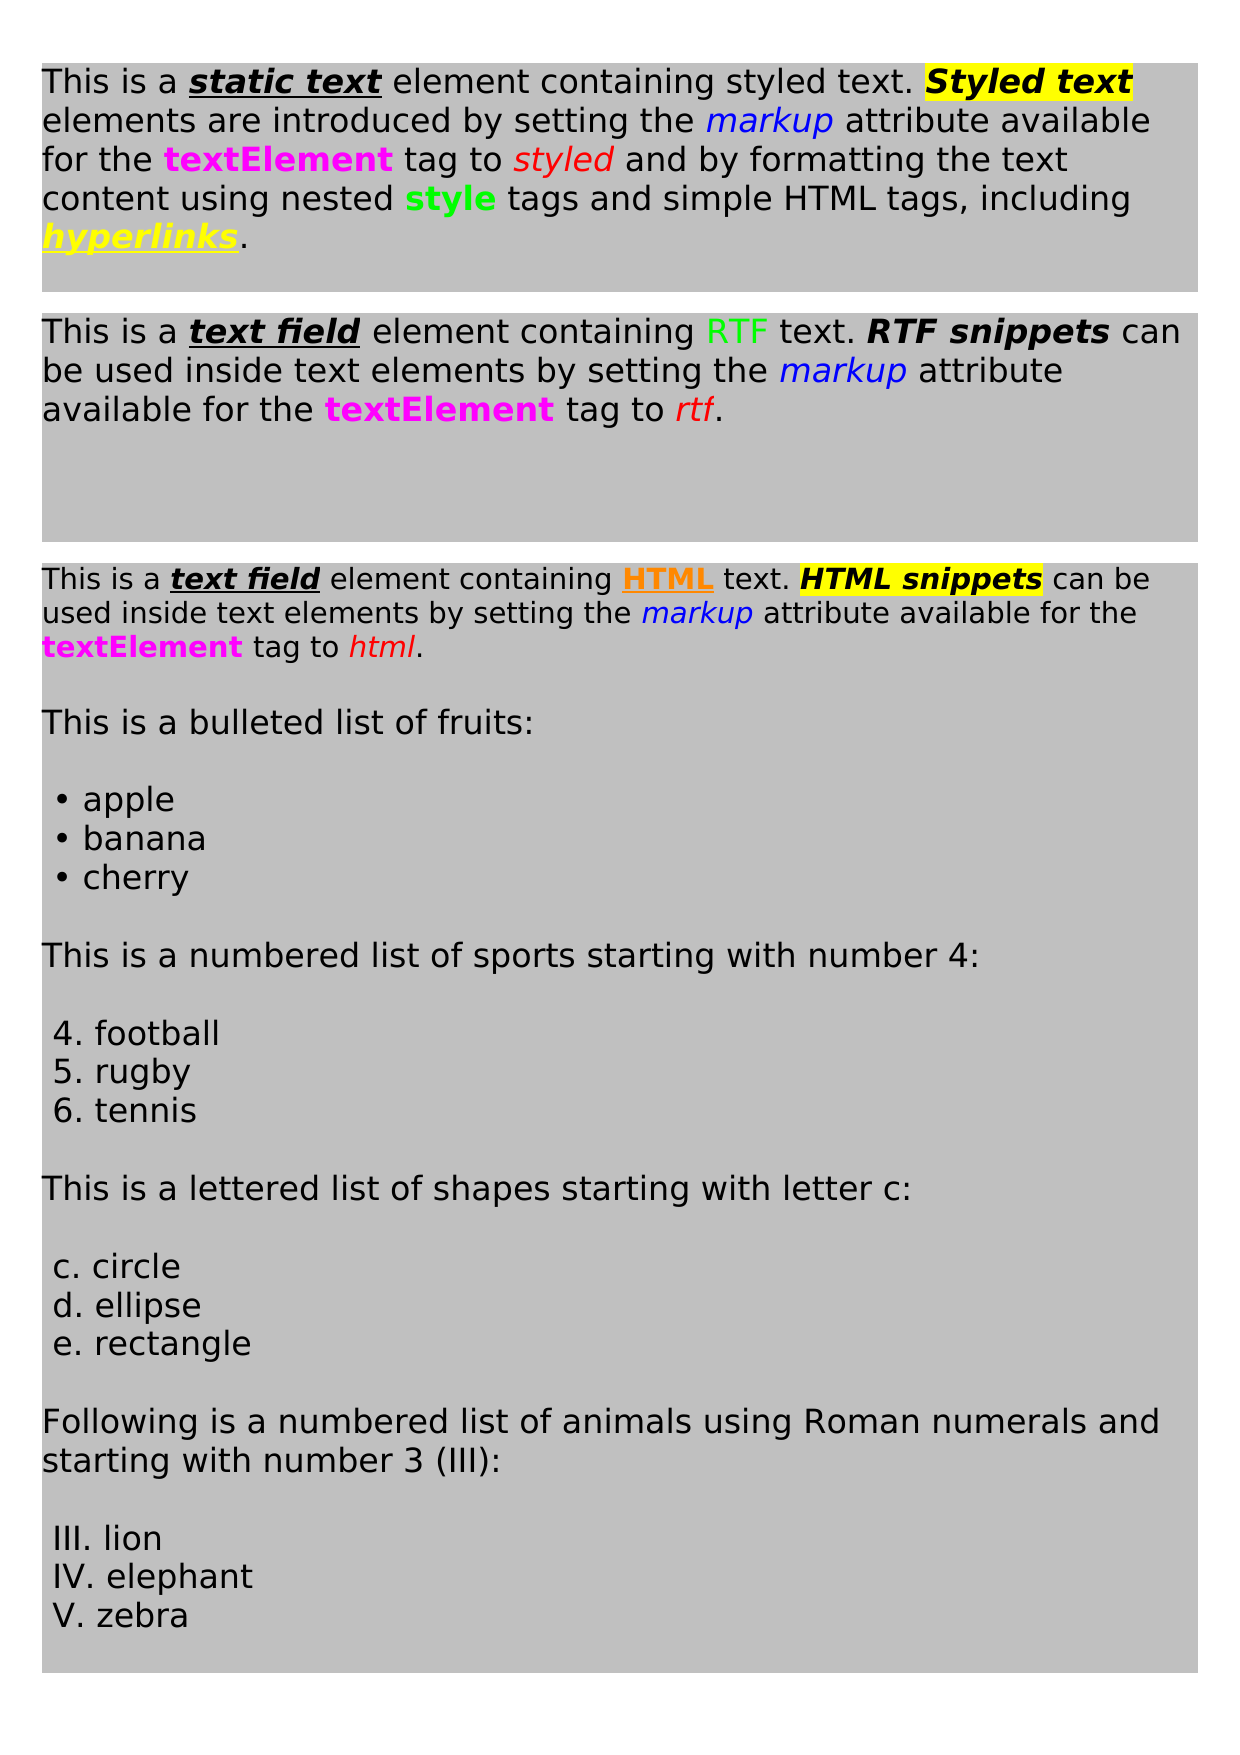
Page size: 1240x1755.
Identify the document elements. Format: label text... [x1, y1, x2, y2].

table_cell [1198, 563, 1239, 1673]
table_cell This is a static text element containing styled text. Styled text elements are introduced by setting the markup attribute available for the textElement tag to styled and by formatting the text content using nested style tags and simple HTML tags, including hyperlinks. [42, 63, 1198, 292]
table_cell [42, 542, 1198, 562]
table_cell This is a text field element containing HTML text. HTML snippets can be used inside text elements by setting the markup attribute available for the textElement tag to html. This is a bulleted list of fruits: • apple • banana • cherry This is a numbered list of sports starting with number 4: 4. football 5. rugby 6. tennis This is a lettered list of shapes starting with letter c: c. circle d. ellipse e. rectangle Following is a numbered list of animals using Roman numerals and starting with number 3 (III): III. lion IV. elephant V. zebra [42, 563, 1198, 1673]
table_header [42, 0, 1198, 62]
table_cell [1198, 542, 1239, 562]
table_cell [0, 563, 42, 1673]
table_cell [42, 292, 1198, 312]
table_cell This is a text field element containing RTF text. RTF snippets can be used inside text elements by setting the markup attribute available for the textElement tag to rtf. [42, 313, 1198, 542]
table_cell [0, 313, 42, 542]
table_cell [0, 63, 42, 292]
table_cell [1198, 63, 1239, 292]
table_cell [1198, 313, 1239, 542]
table_cell [0, 542, 42, 562]
table_header [0, 0, 42, 62]
table_cell [0, 292, 42, 312]
table_cell [1198, 292, 1239, 312]
table_header [1198, 0, 1239, 62]
